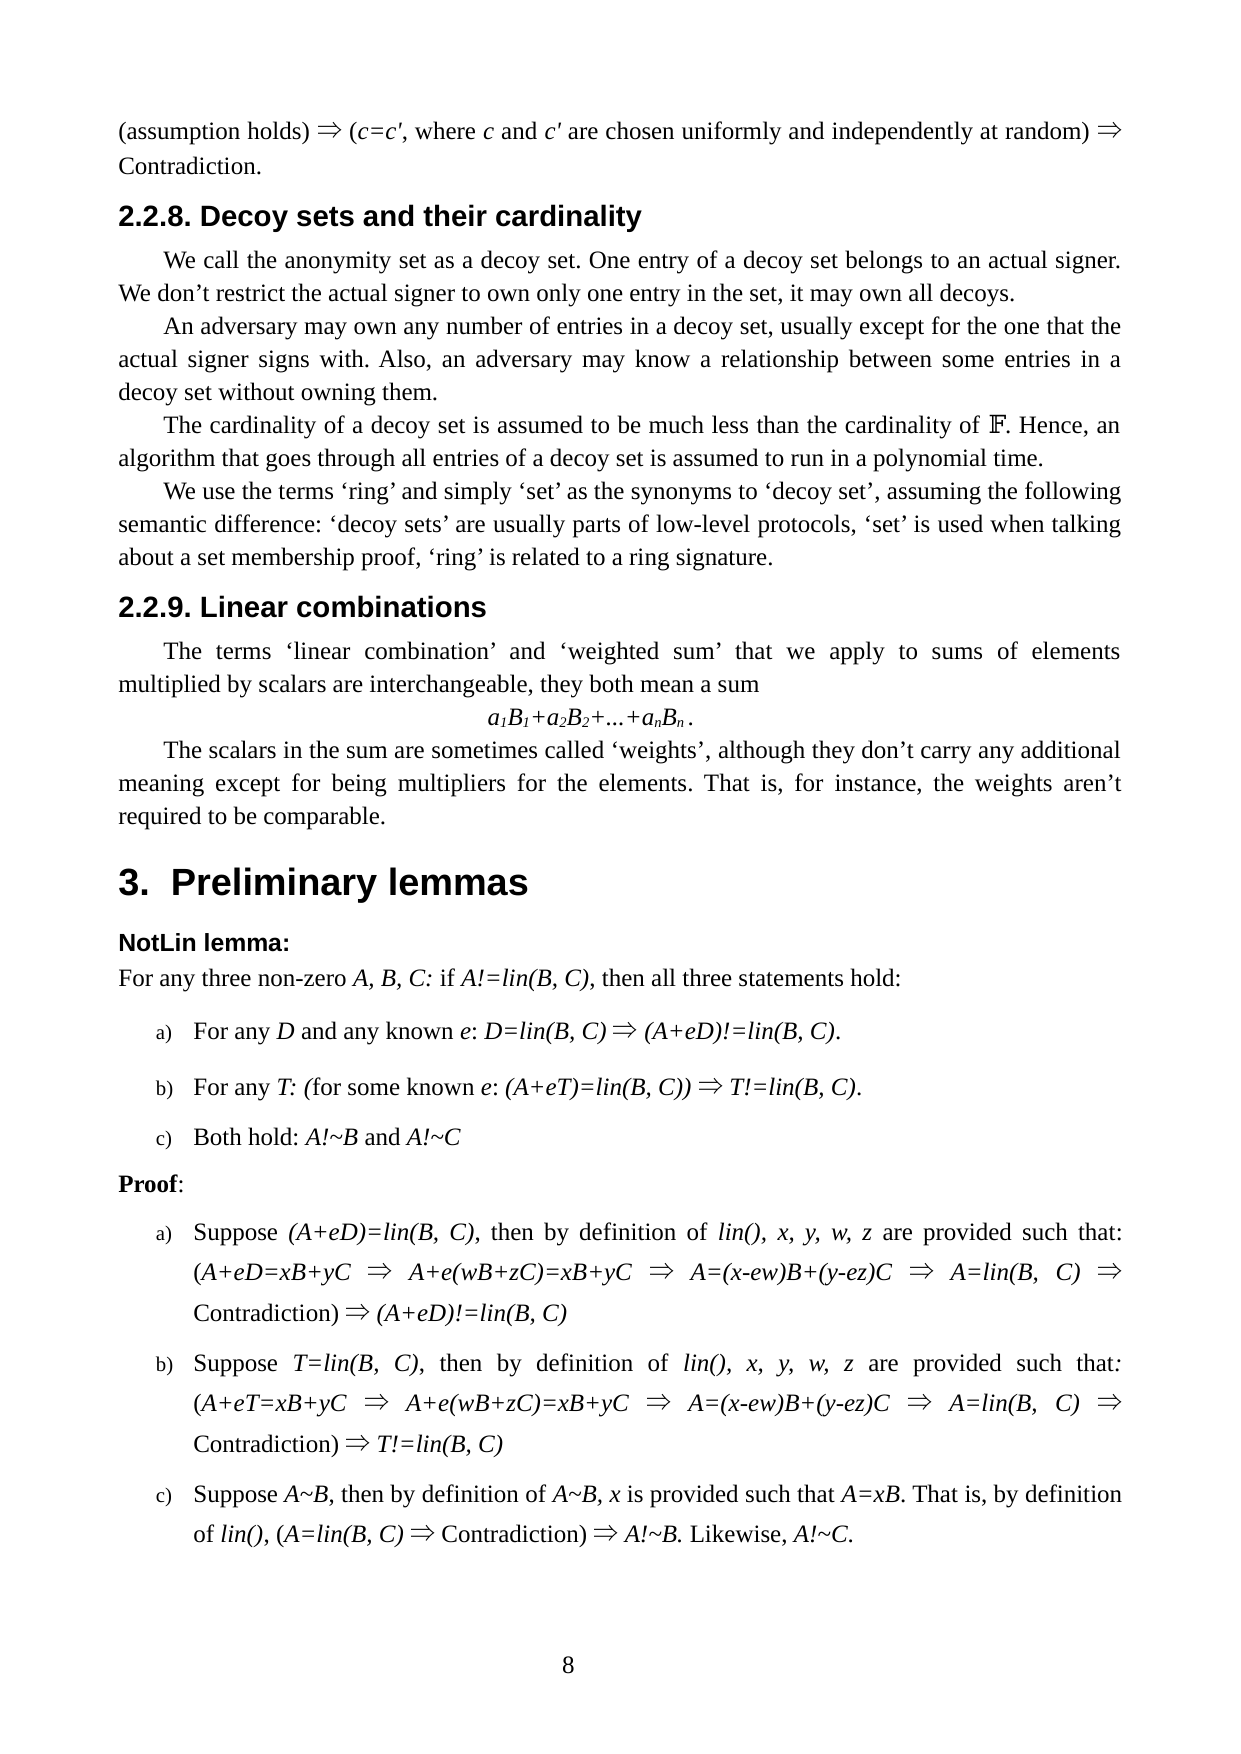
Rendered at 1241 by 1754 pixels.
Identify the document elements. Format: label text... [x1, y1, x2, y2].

text The scalars in the sum are sometimes called ‘weights’, although they don’t carry any additional meaning except for being multipliers for the elements. That is, for instance, the weights aren’t required to be comparable. [118, 735, 1122, 830]
text We call the anonymity set as a decoy set. One entry of a decoy set belongs to an actual signer. We don’t restrict the actual signer to own only one entry in the set, it may own all decoys. [118, 245, 1122, 307]
list For any D and any known e: D=lin(B, C) ⇒ (A+eD)!=lin(B, C). [156, 1010, 1122, 1046]
text (assumption holds) ⇒ (c=c', where c and c' are chosen uniformly and independently at random) ⇒ Contradiction. [118, 111, 1122, 180]
list Suppose A~B, then by definition of A~B, x is provided such that A=xB. That is, by definition of lin(), (A=lin(B, C) ⇒ Contradiction) ⇒ A!~B. Likewise, A!~C. [156, 1479, 1122, 1549]
text a1B1+a2B2+...+anBn . [118, 702, 1122, 731]
subtitle 2.2.9. Linear combinations [118, 590, 1122, 624]
text An adversary may own any number of entries in a decoy set, usually except for the one that the actual signer signs with. Also, an adversary may know a relationship between some entries in a decoy set without owning them. [118, 311, 1122, 406]
subtitle 3. Preliminary lemmas [118, 859, 1122, 903]
text We use the terms ‘ring’ and simply ‘set’ as the synonyms to ‘decoy set’, assuming the following semantic difference: ‘decoy sets’ are usually parts of low-level protocols, ‘set’ is used when talking about a set membership proof, ‘ring’ is related to a ring signature. [118, 476, 1122, 571]
text The cardinality of a decoy set is assumed to be much less than the cardinality of 𝔽. Hence, an algorithm that goes through all entries of a decoy set is assumed to run in a polynomial time. [118, 410, 1122, 472]
list Suppose (A+eD)=lin(B, C), then by definition of lin(), x, y, w, z are provided such that: (A+eD=xB+yC ⇒ A+e(wB+zC)=xB+yC ⇒ A=(x-ew)B+(y-ez)C ⇒ A=lin(B, C) ⇒ Contradiction) ⇒ (A+eD)!=lin(B, C) [156, 1217, 1122, 1328]
subtitle 2.2.8. Decoy sets and their cardinality [118, 199, 1122, 233]
subtitle NotLin lemma: [118, 928, 1122, 956]
list For any T: (for some known e: (A+eT)=lin(B, C)) ⇒ T!=lin(B, C). [156, 1066, 1122, 1102]
list Both hold: A!~B and A!~C [156, 1122, 1122, 1151]
list Suppose T=lin(B, C), then by definition of lin(), x, y, w, z are provided such that: (A+eT=xB+yC ⇒ A+e(wB+zC)=xB+yC ⇒ A=(x-ew)B+(y-ez)C ⇒ A=lin(B, C) ⇒ Contradiction) ⇒ T!=lin(B, C) [156, 1348, 1122, 1459]
text The terms ‘linear combination’ and ‘weighted sum’ that we apply to sums of elements multiplied by scalars are interchangeable, they both mean a sum [118, 636, 1122, 698]
text Proof: [118, 1169, 1122, 1198]
text For any three non-zero A, B, C: if A!=lin(B, C), then all three statements hold: [118, 963, 1122, 991]
